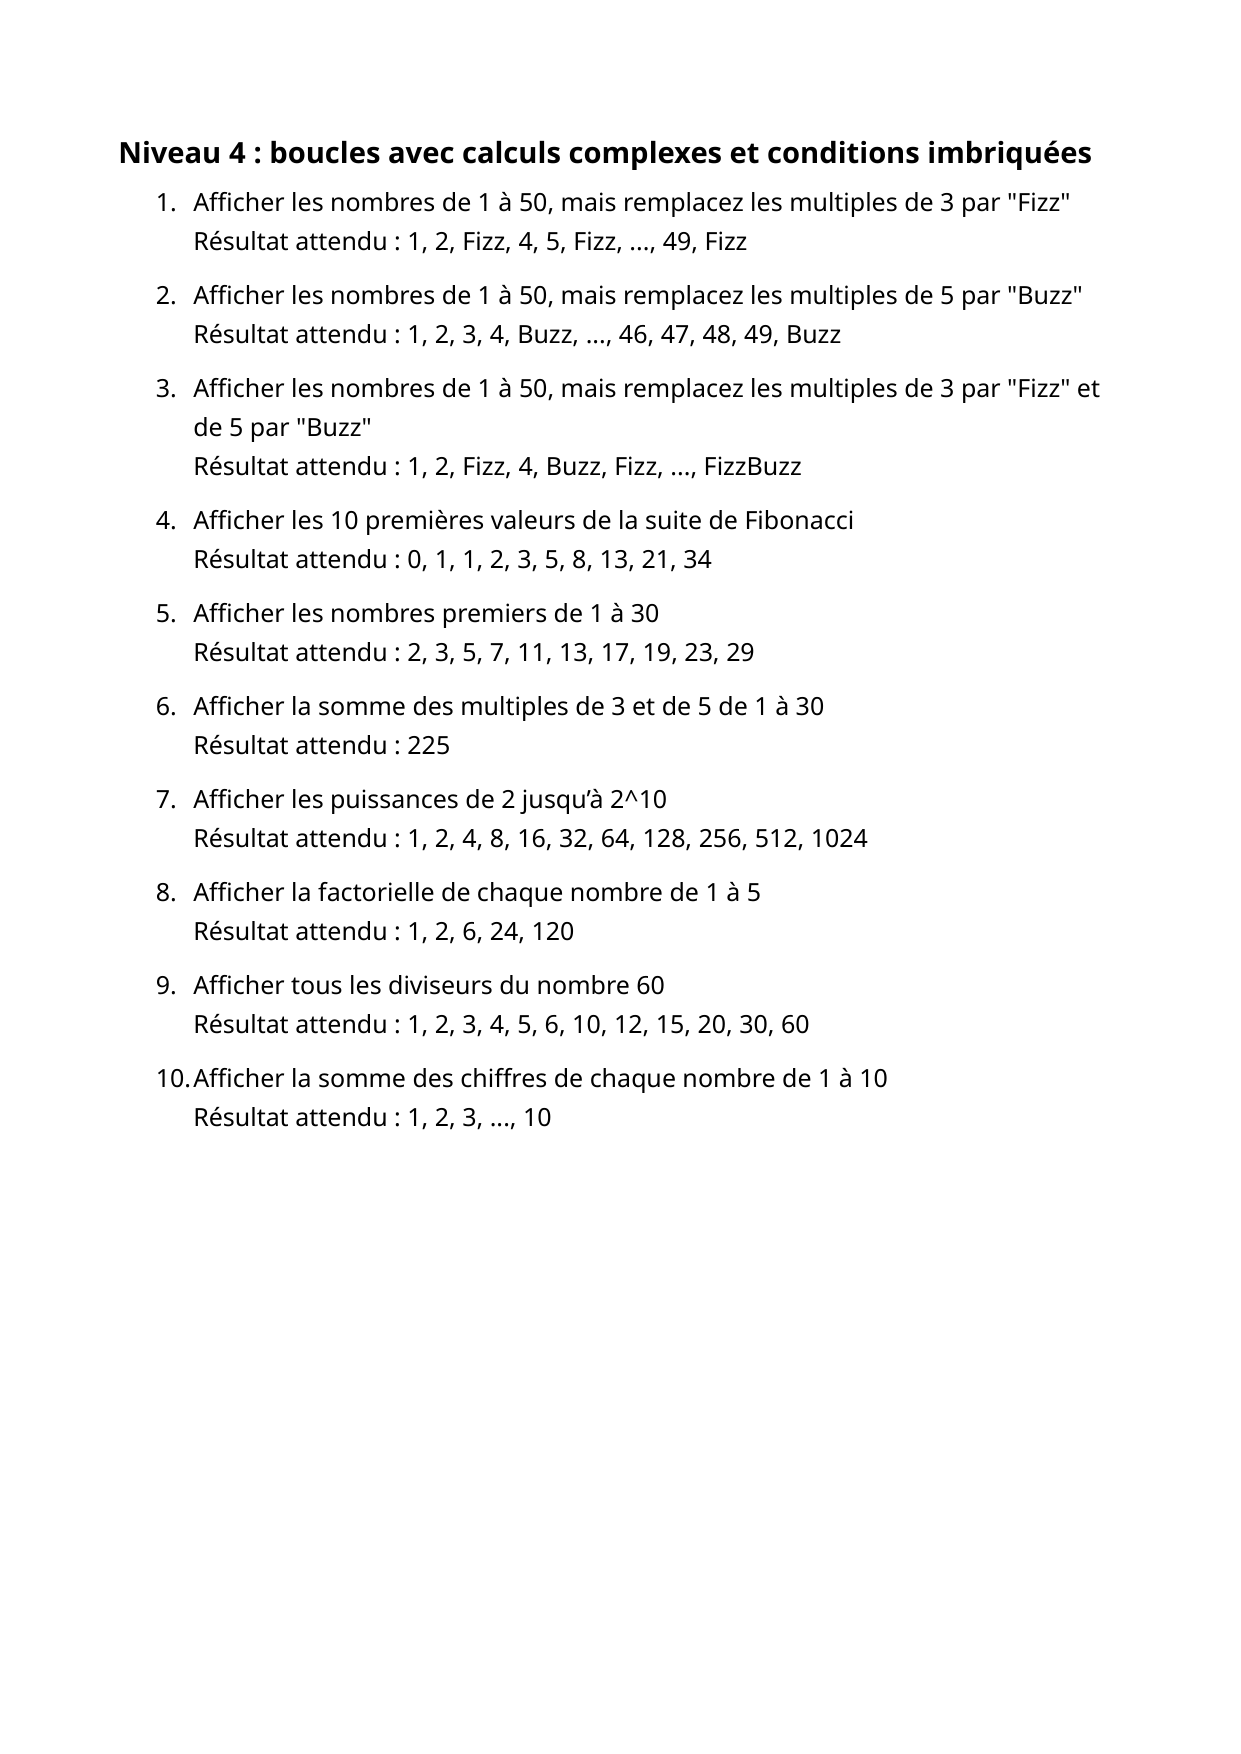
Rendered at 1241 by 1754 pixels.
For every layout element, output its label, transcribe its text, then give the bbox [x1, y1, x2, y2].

list Afficher les nombres de 1 à 50, mais remplacez les multiples de 3 par "Fizz" et de 5 par "Buzz" Résultat attendu : 1, 2, Fizz, 4, Buzz, Fizz, ..., FizzBuzz [156, 371, 1122, 483]
list Afficher tous les diviseurs du nombre 60 Résultat attendu : 1, 2, 3, 4, 5, 6, 10, 12, 15, 20, 30, 60 [156, 967, 1122, 1041]
list Afficher la somme des chiffres de chaque nombre de 1 à 10 Résultat attendu : 1, 2, 3, ..., 10 [156, 1060, 1122, 1133]
list Afficher la factorielle de chaque nombre de 1 à 5 Résultat attendu : 1, 2, 6, 24, 120 [156, 874, 1122, 948]
list Afficher les puissances de 2 jusqu’à 2^10 Résultat attendu : 1, 2, 4, 8, 16, 32, 64, 128, 256, 512, 1024 [156, 782, 1122, 855]
subtitle Niveau 4 : boucles avec calculs complexes et conditions imbriquées [118, 133, 1122, 172]
list Afficher les nombres de 1 à 50, mais remplacez les multiples de 5 par "Buzz" Résultat attendu : 1, 2, 3, 4, Buzz, ..., 46, 47, 48, 49, Buzz [156, 278, 1122, 351]
list Afficher les 10 premières valeurs de la suite de Fibonacci Résultat attendu : 0, 1, 1, 2, 3, 5, 8, 13, 21, 34 [156, 503, 1122, 576]
list Afficher les nombres de 1 à 50, mais remplacez les multiples de 3 par "Fizz" Résultat attendu : 1, 2, Fizz, 4, 5, Fizz, ..., 49, Fizz [156, 185, 1122, 258]
list Afficher les nombres premiers de 1 à 30 Résultat attendu : 2, 3, 5, 7, 11, 13, 17, 19, 23, 29 [156, 596, 1122, 669]
list Afficher la somme des multiples de 3 et de 5 de 1 à 30 Résultat attendu : 225 [156, 689, 1122, 762]
